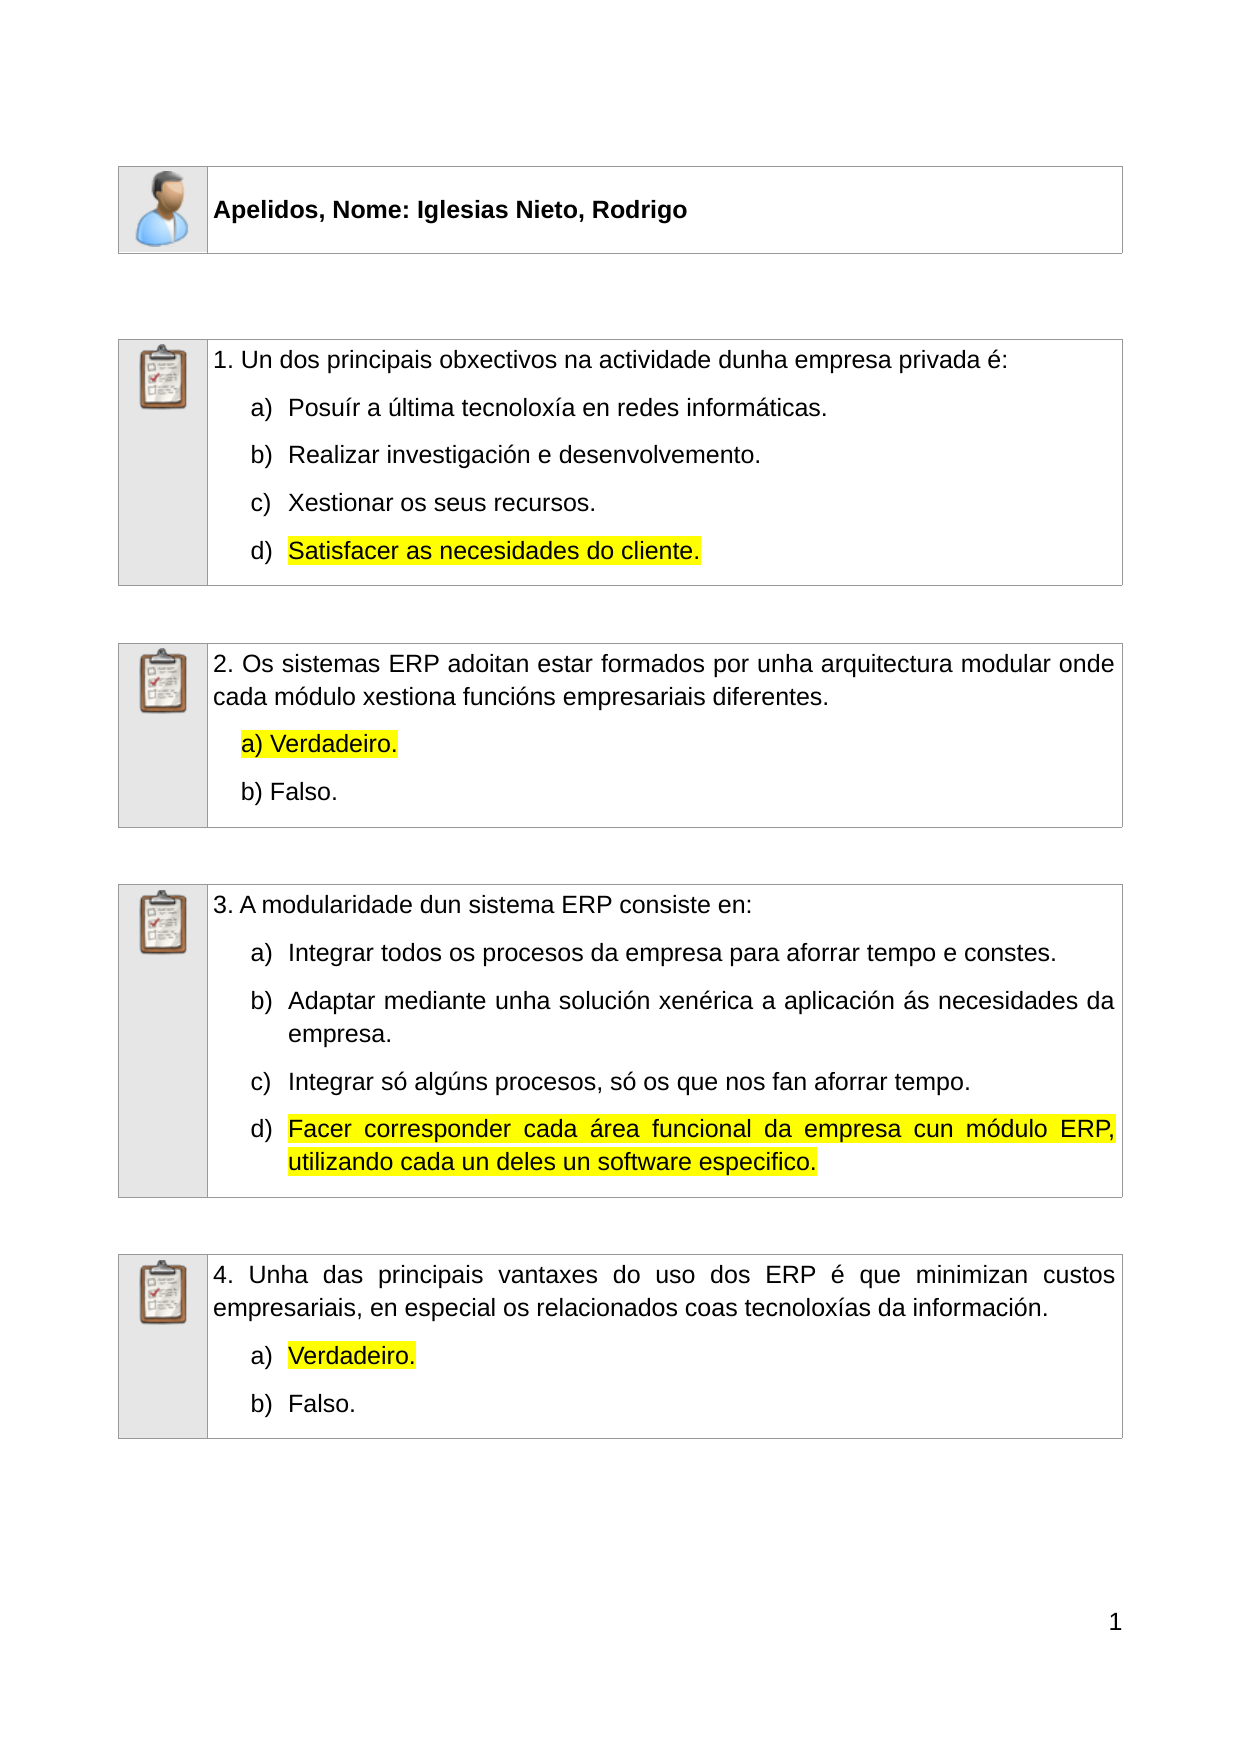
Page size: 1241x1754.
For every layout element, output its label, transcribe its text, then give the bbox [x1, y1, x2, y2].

table_header Apelidos, Nome: Iglesias Nieto, Rodrigo [208, 167, 1122, 252]
picture [130, 648, 195, 714]
table_header 3. A modularidade dun sistema ERP consiste en: Integrar todos os procesos da empresa para aforrar tempo e constes. Adaptar mediante unha solución xenérica a aplicación ás necesidades da empresa. Integrar só algúns procesos, só os que nos fan aforrar tempo. Facer corresponder cada área funcional da empresa cun módulo ERP, utilizando cada un deles un software especifico. [208, 885, 1122, 1197]
table_header [119, 1255, 207, 1438]
picture [130, 344, 195, 410]
picture [125, 171, 201, 247]
picture [130, 890, 195, 955]
table_header [119, 340, 207, 585]
table_header 2. Os sistemas ERP adoitan estar formados por unha arquitectura modular onde cada módulo xestiona funcións empresariais diferentes. a) Verdadeiro. b) Falso. [208, 644, 1122, 827]
picture [130, 1260, 195, 1325]
table_header 4. Unha das principais vantaxes do uso dos ERP é que minimizan custos empresariais, en especial os relacionados coas tecnoloxías da información. Verdadeiro. Falso. [208, 1255, 1122, 1438]
table_header [119, 885, 207, 1197]
table_header [119, 167, 207, 252]
table_header [119, 644, 207, 827]
table_header 1. Un dos principais obxectivos na actividade dunha empresa privada é: Posuír a última tecnoloxía en redes informáticas. Realizar investigación e desenvolvemento. Xestionar os seus recursos. Satisfacer as necesidades do cliente. [208, 340, 1122, 585]
